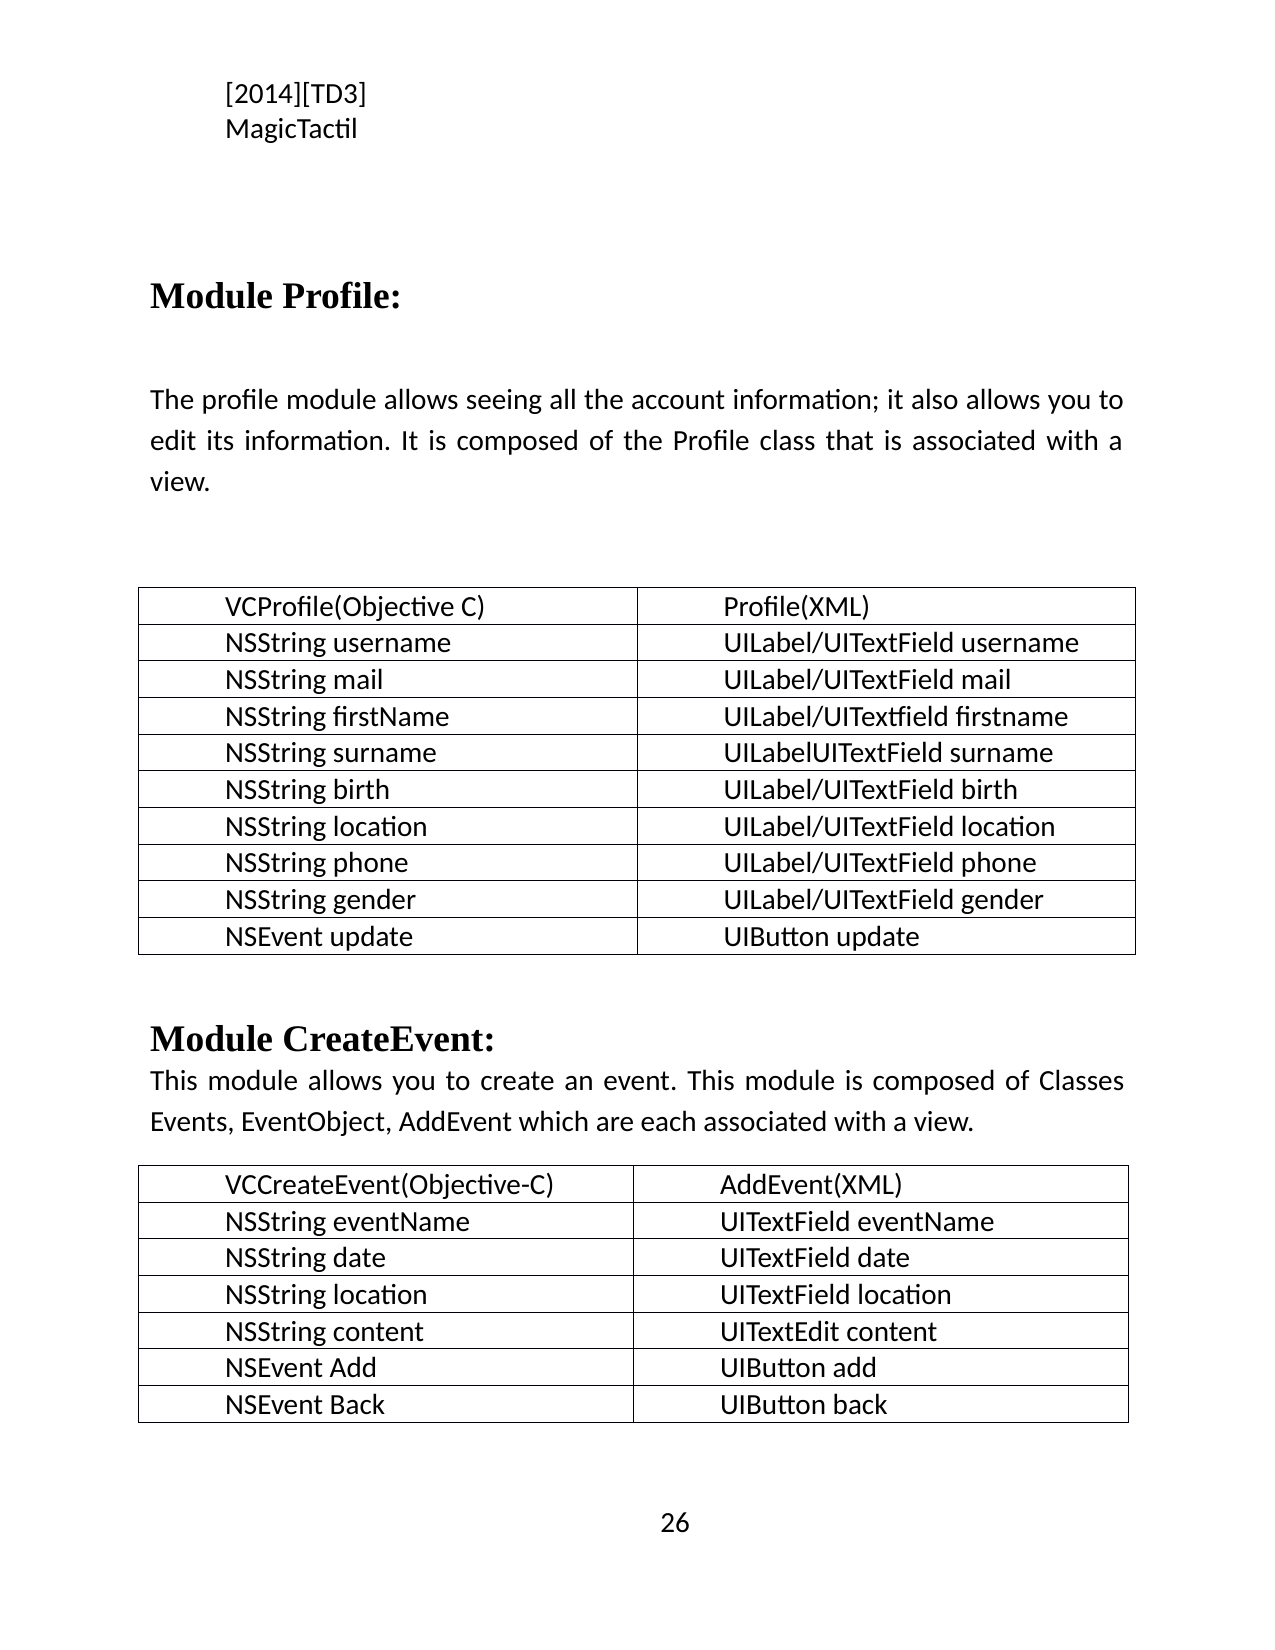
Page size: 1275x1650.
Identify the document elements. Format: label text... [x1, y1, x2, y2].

table_cell UIButton update [638, 918, 1135, 953]
table_cell UITextEdit content [634, 1313, 1128, 1348]
subtitle Module Profile: [150, 273, 1125, 317]
table_cell NSString eventName [139, 1203, 633, 1238]
table_header VCCreateEvent(Objective-C) [139, 1166, 633, 1202]
table_cell NSString location [139, 808, 637, 843]
table_cell UILabel/UITextField username [638, 625, 1135, 660]
table_header VCProfile(Objective C) [139, 588, 637, 623]
table_cell UILabel/UITextField location [638, 808, 1135, 843]
table_cell NSString birth [139, 771, 637, 807]
table_header Profile(XML) [638, 588, 1135, 623]
table_cell UIButton back [634, 1386, 1128, 1422]
text The profile module allows seeing all the account information; it also allows you to edit its information. It is composed of the Profile class that is associated with a view. [150, 381, 1125, 499]
table_cell UILabel/UITextField birth [638, 771, 1135, 807]
table_cell UILabel/UITextField gender [638, 881, 1135, 917]
subtitle Module CreateEvent: [150, 1016, 1125, 1059]
table_cell UITextField date [634, 1239, 1128, 1275]
table_cell NSString location [139, 1276, 633, 1312]
table_cell UILabel/UITextfield firstname [638, 698, 1135, 733]
table_cell UILabel/UITextField mail [638, 661, 1135, 697]
table_cell NSString firstName [139, 698, 637, 733]
table_cell UILabel/UITextField phone [638, 845, 1135, 880]
table_cell UIButton add [634, 1349, 1128, 1385]
table_cell NSString content [139, 1313, 633, 1348]
table_cell NSString username [139, 625, 637, 660]
table_cell NSString gender [139, 881, 637, 917]
table_cell NSString phone [139, 845, 637, 880]
table_cell NSEvent Back [139, 1386, 633, 1422]
table_cell NSString date [139, 1239, 633, 1275]
table_cell NSString mail [139, 661, 637, 697]
table_cell NSEvent Add [139, 1349, 633, 1385]
table_cell NSEvent update [139, 918, 637, 953]
table_cell UITextField eventName [634, 1203, 1128, 1238]
table_cell UITextField location [634, 1276, 1128, 1312]
table_cell NSString surname [139, 735, 637, 770]
text This module allows you to create an event. This module is composed of Classes Events, EventObject, AddEvent which are each associated with a view. [150, 1062, 1125, 1139]
table_header AddEvent(XML) [634, 1166, 1128, 1202]
table_cell UILabelUITextField surname [638, 735, 1135, 770]
